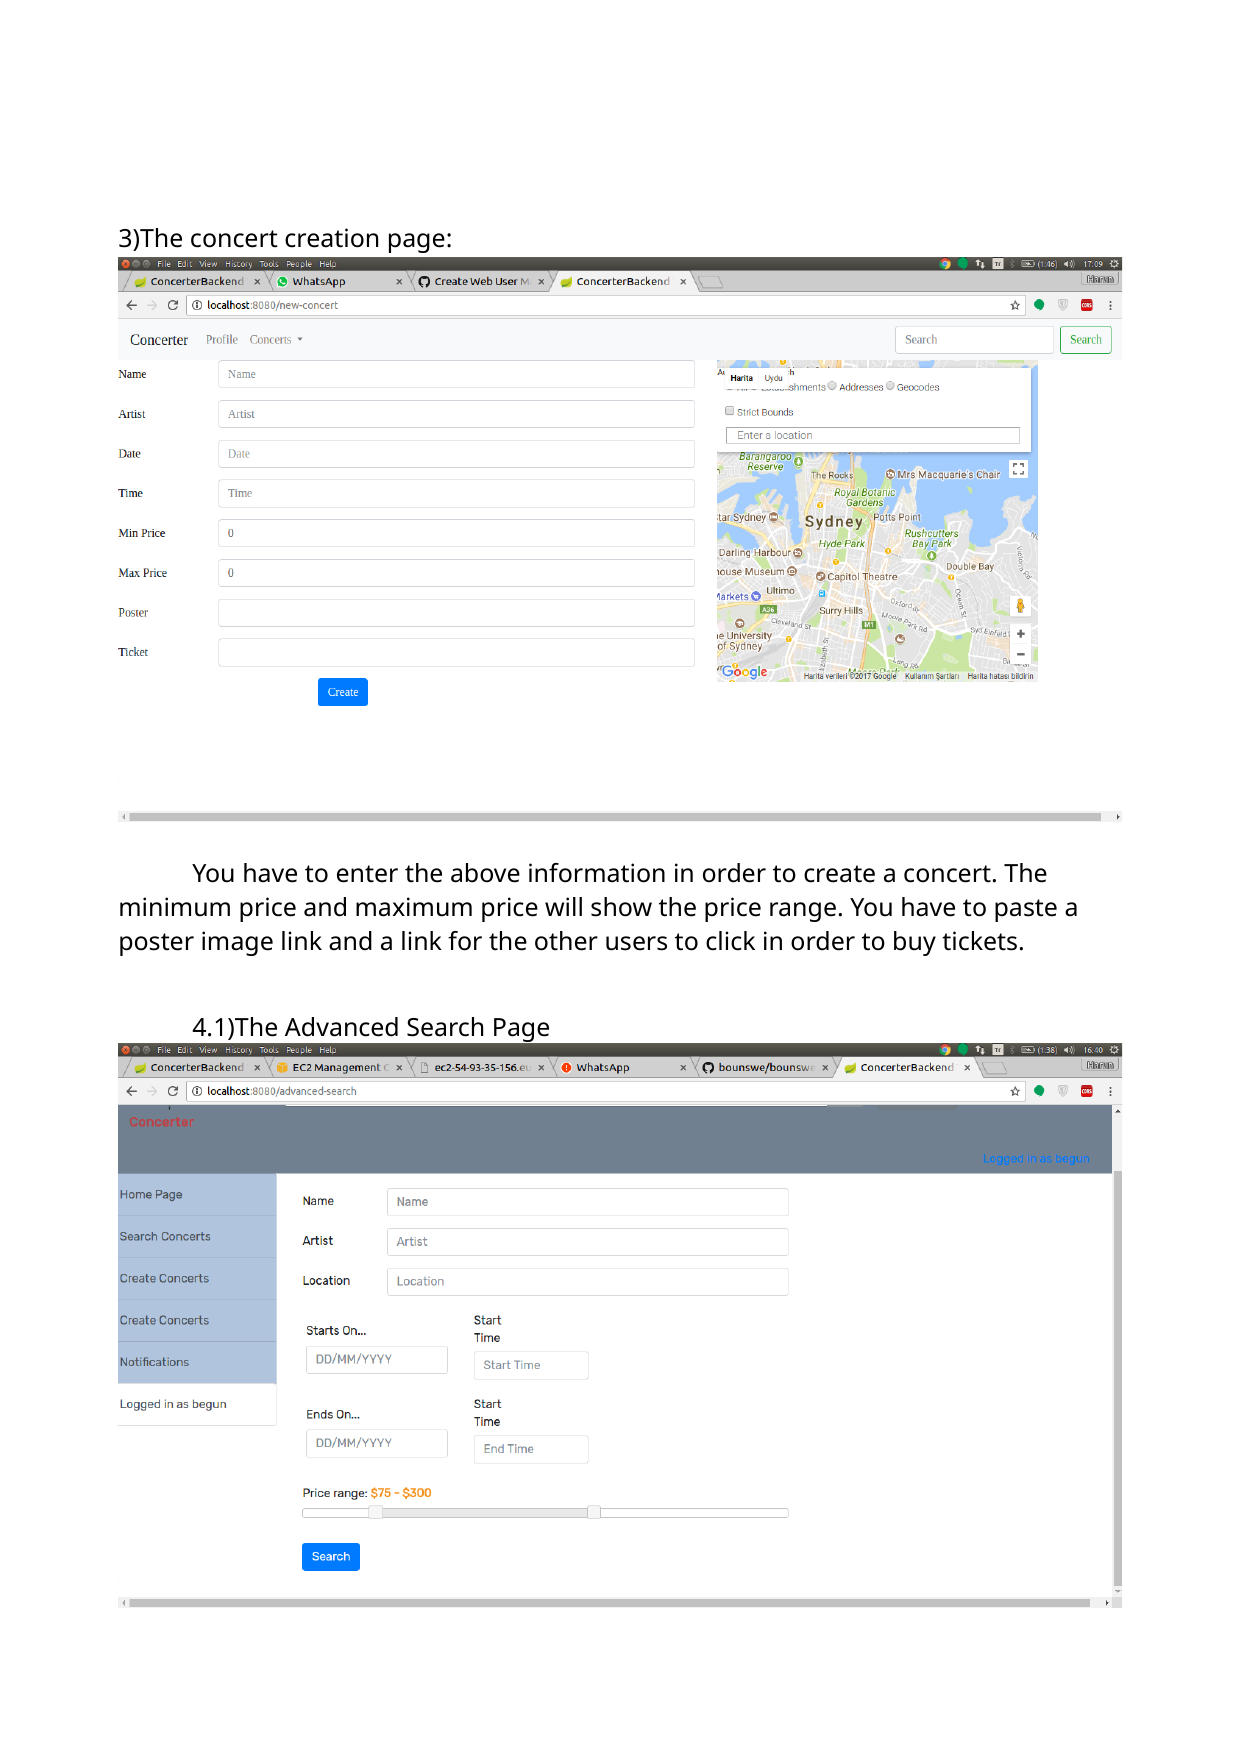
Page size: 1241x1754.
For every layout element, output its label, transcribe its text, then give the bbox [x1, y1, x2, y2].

text You have to enter the above information in order to create a concert. The minimum price and maximum price will show the price range. You have to paste a poster image link and a link for the other users to click in order to buy tickets. [118, 856, 1122, 958]
picture [118, 257, 1123, 822]
text 3)The concert creation page: [118, 220, 1122, 254]
picture [118, 1043, 1123, 1608]
text 4.1)The Advanced Search Page [118, 1009, 1122, 1043]
